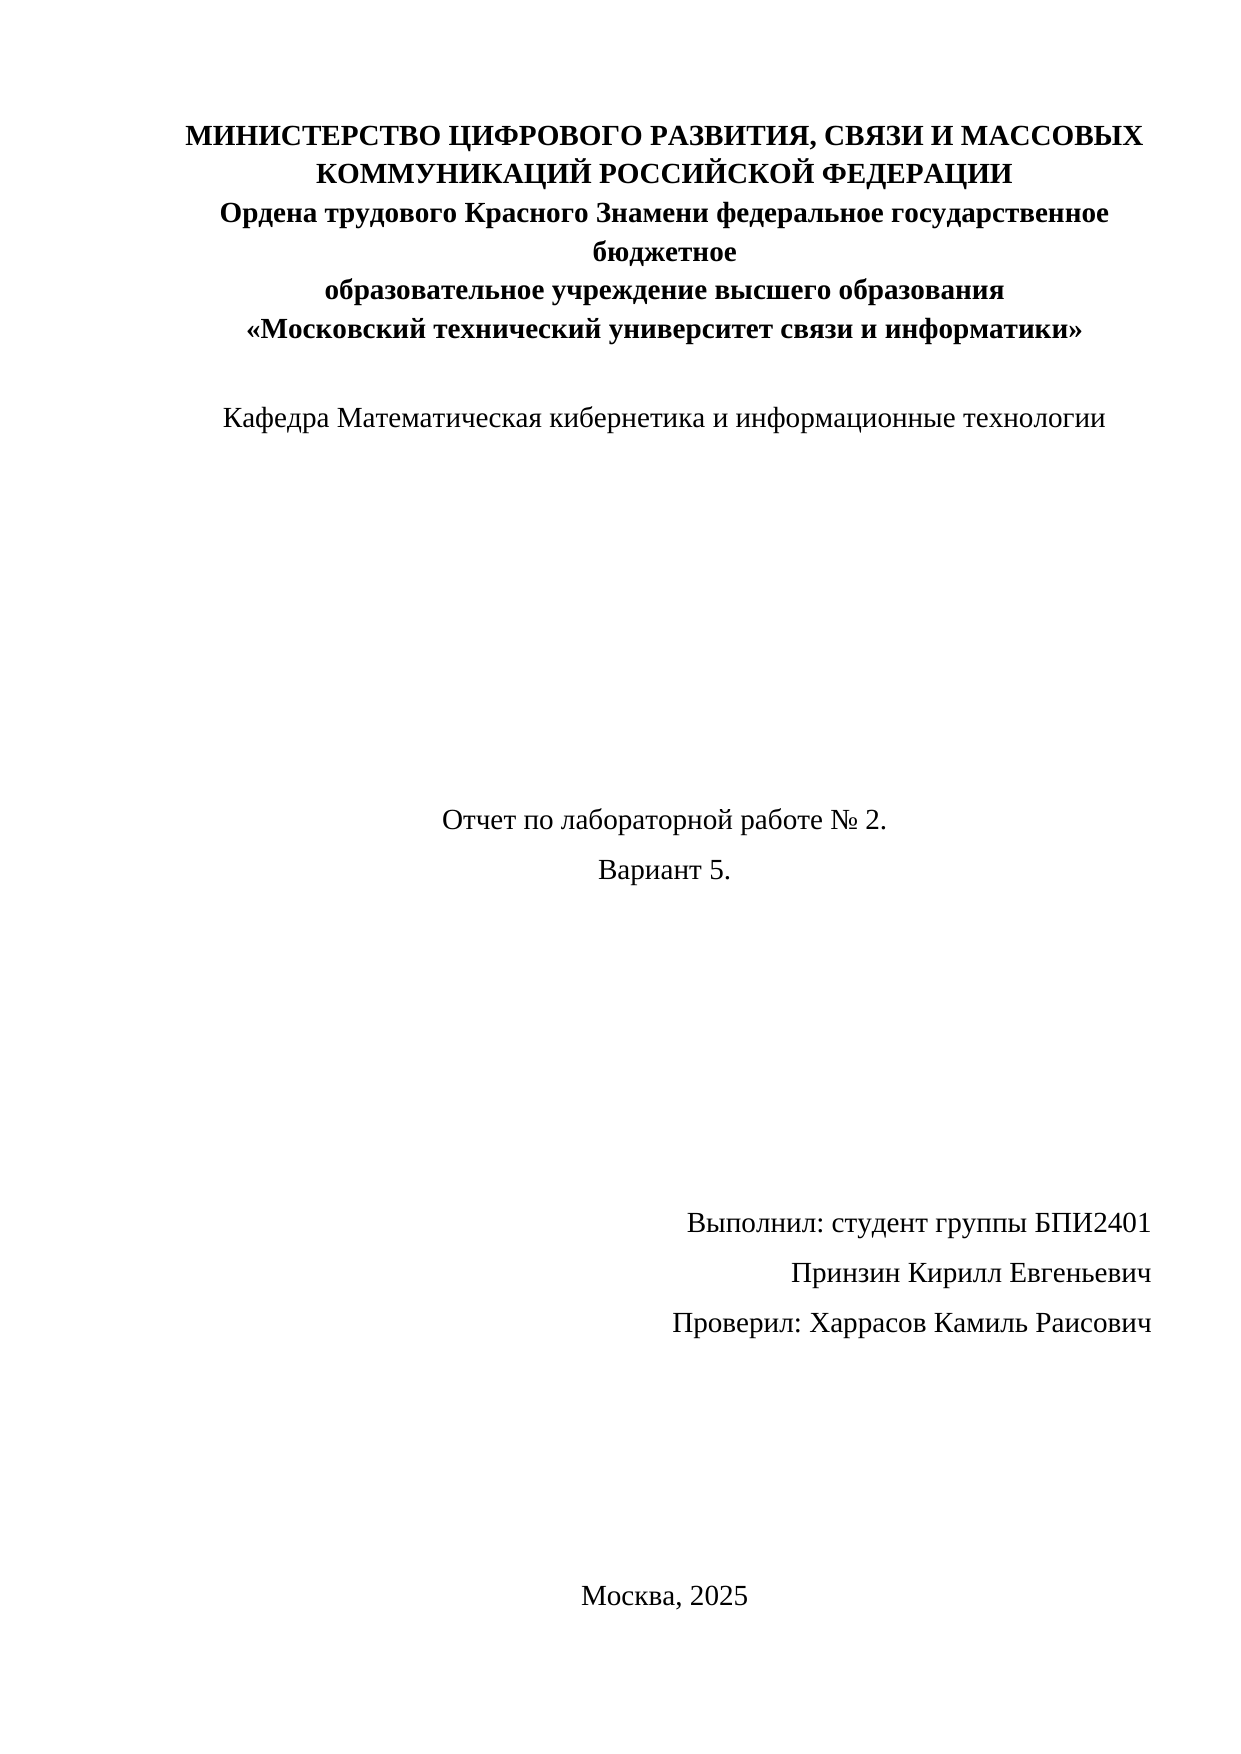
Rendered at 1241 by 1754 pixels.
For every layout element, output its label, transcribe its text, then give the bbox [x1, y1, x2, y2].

text Ордена трудового Красного Знамени федеральное государственное бюджетное [177, 195, 1152, 267]
text Вариант 5. [177, 852, 1152, 886]
text «Московский технический университет связи и информатики» [177, 311, 1152, 344]
text Москва, 2025 [177, 1578, 1152, 1611]
text МИНИСТЕРСТВО ЦИФРОВОГО РАЗВИТИЯ, СВЯЗИ И МАССОВЫХ КОММУНИКАЦИЙ РОССИЙСКОЙ ФЕДЕРАЦИИ [177, 118, 1152, 190]
text Принзин Кирилл Евгеньевич [177, 1255, 1152, 1288]
text Выполнил: студент группы БПИ2401 [177, 1205, 1152, 1238]
text Отчет по лабораторной работе № 2. [177, 802, 1152, 836]
text Проверил: Харрасов Камиль Раисович [177, 1305, 1152, 1339]
text образовательное учреждение высшего образования [177, 272, 1152, 306]
text Кафедра Математическая кибернетика и информационные технологии [177, 400, 1152, 433]
